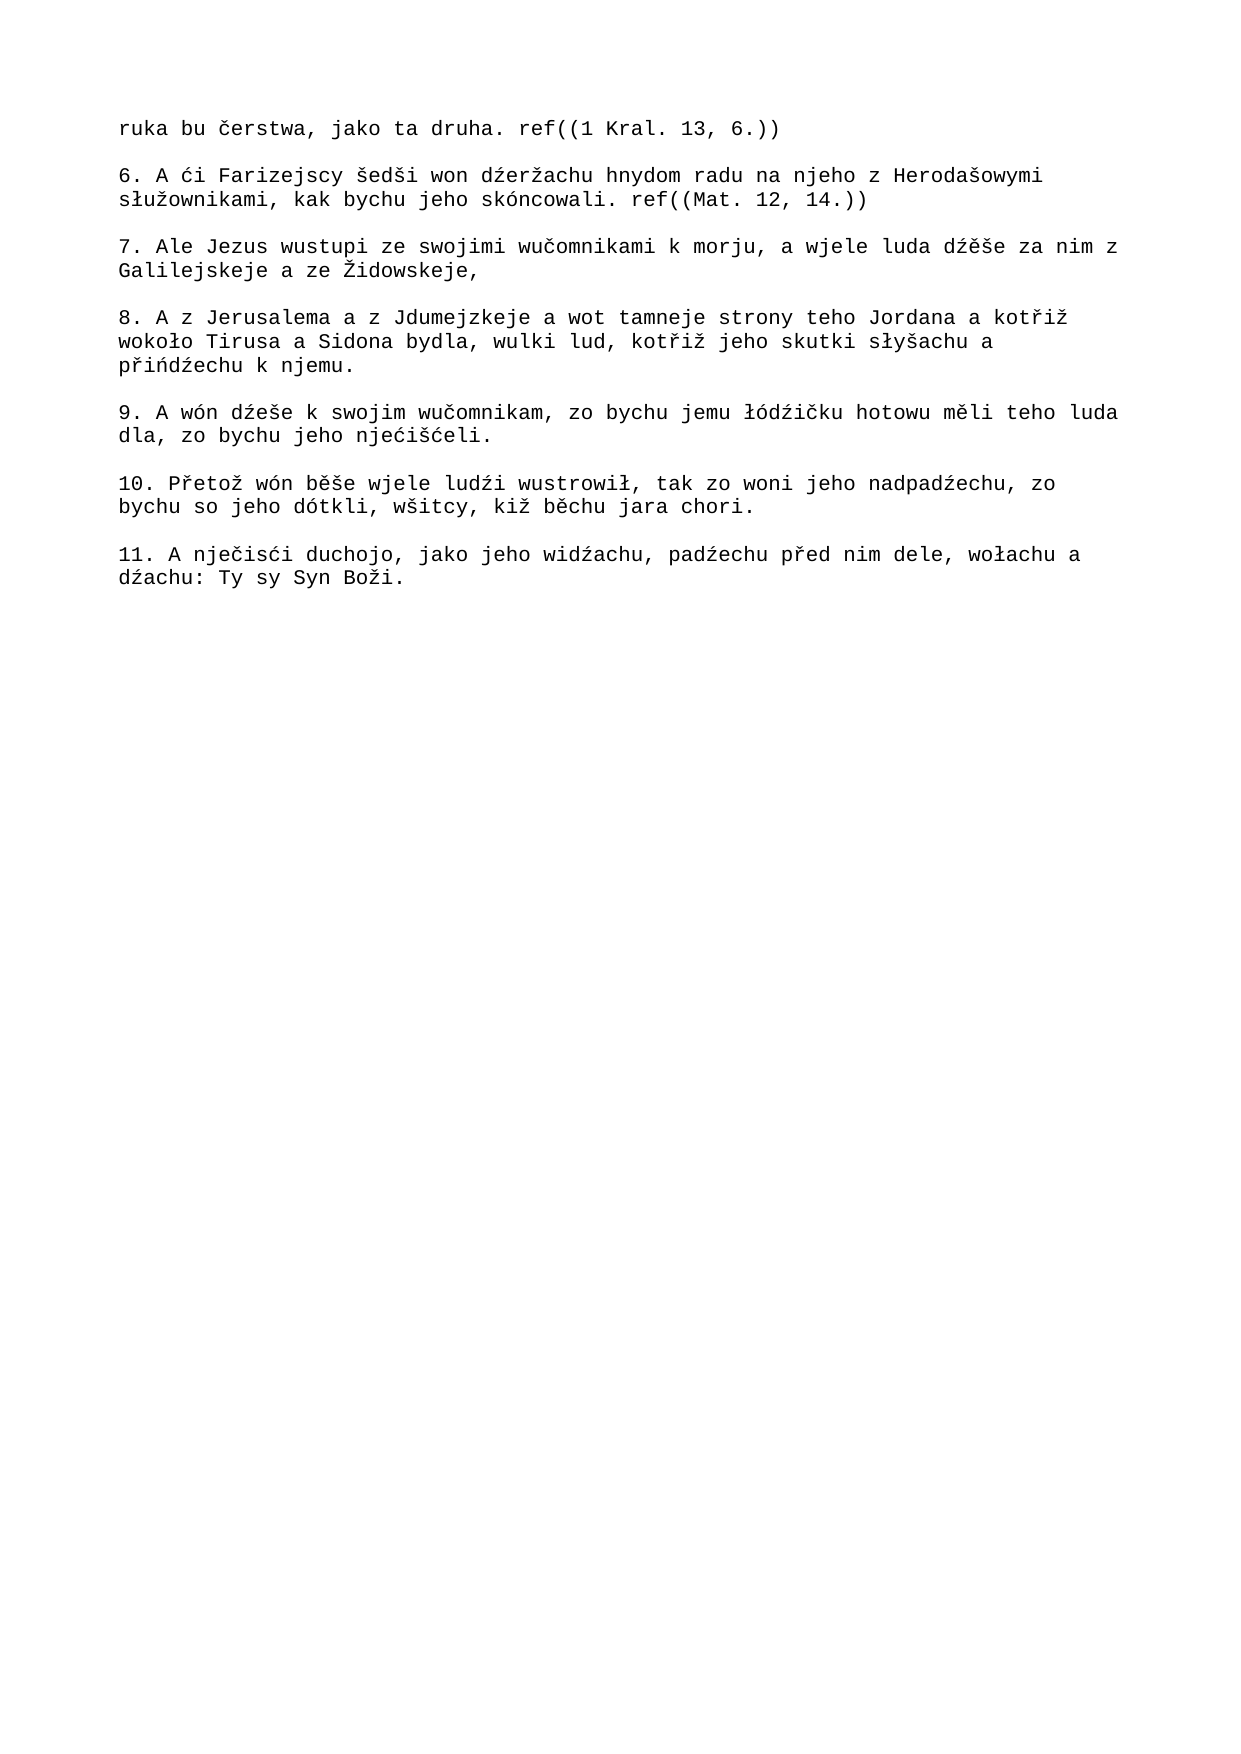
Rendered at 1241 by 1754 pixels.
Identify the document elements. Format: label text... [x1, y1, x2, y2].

text 9. A wón dźeše k swojim wučomnikam, zo bychu jemu łódźičku hotowu měli teho luda dla, zo bychu jeho njećišćeli. [118, 402, 1122, 449]
text 7. Ale Jezus wustupi ze swojimi wučomnikami k morju, a wjele luda dźěše za nim z Galilejskeje a ze Židowskeje, [118, 236, 1122, 284]
text 10. Přetož wón běše wjele ludźi wustrowił, tak zo woni jeho nadpadźechu, zo bychu so jeho dótkli, wšitcy, kiž běchu jara chori. [118, 473, 1122, 520]
text 11. A nječisći duchojo, jako jeho widźachu, padźechu před nim dele, wołachu a dźachu: Ty sy Syn Boži. [118, 544, 1122, 591]
text 8. A z Jerusalema a z Jdumejzkeje a wot tamneje strony teho Jordana a kotřiž wokoło Tirusa a Sidona bydla, wulki lud, kotřiž jeho skutki słyšachu a přińdźechu k njemu. [118, 307, 1122, 378]
text ruka bu čerstwa, jako ta druha. ref((1 Kral. 13, 6.)) [118, 118, 1122, 142]
text 6. A ći Farizejscy šedši won dźeržachu hnydom radu na njeho z Herodašowymi słužownikami, kak bychu jeho skóncowali. ref((Mat. 12, 14.)) [118, 165, 1122, 213]
